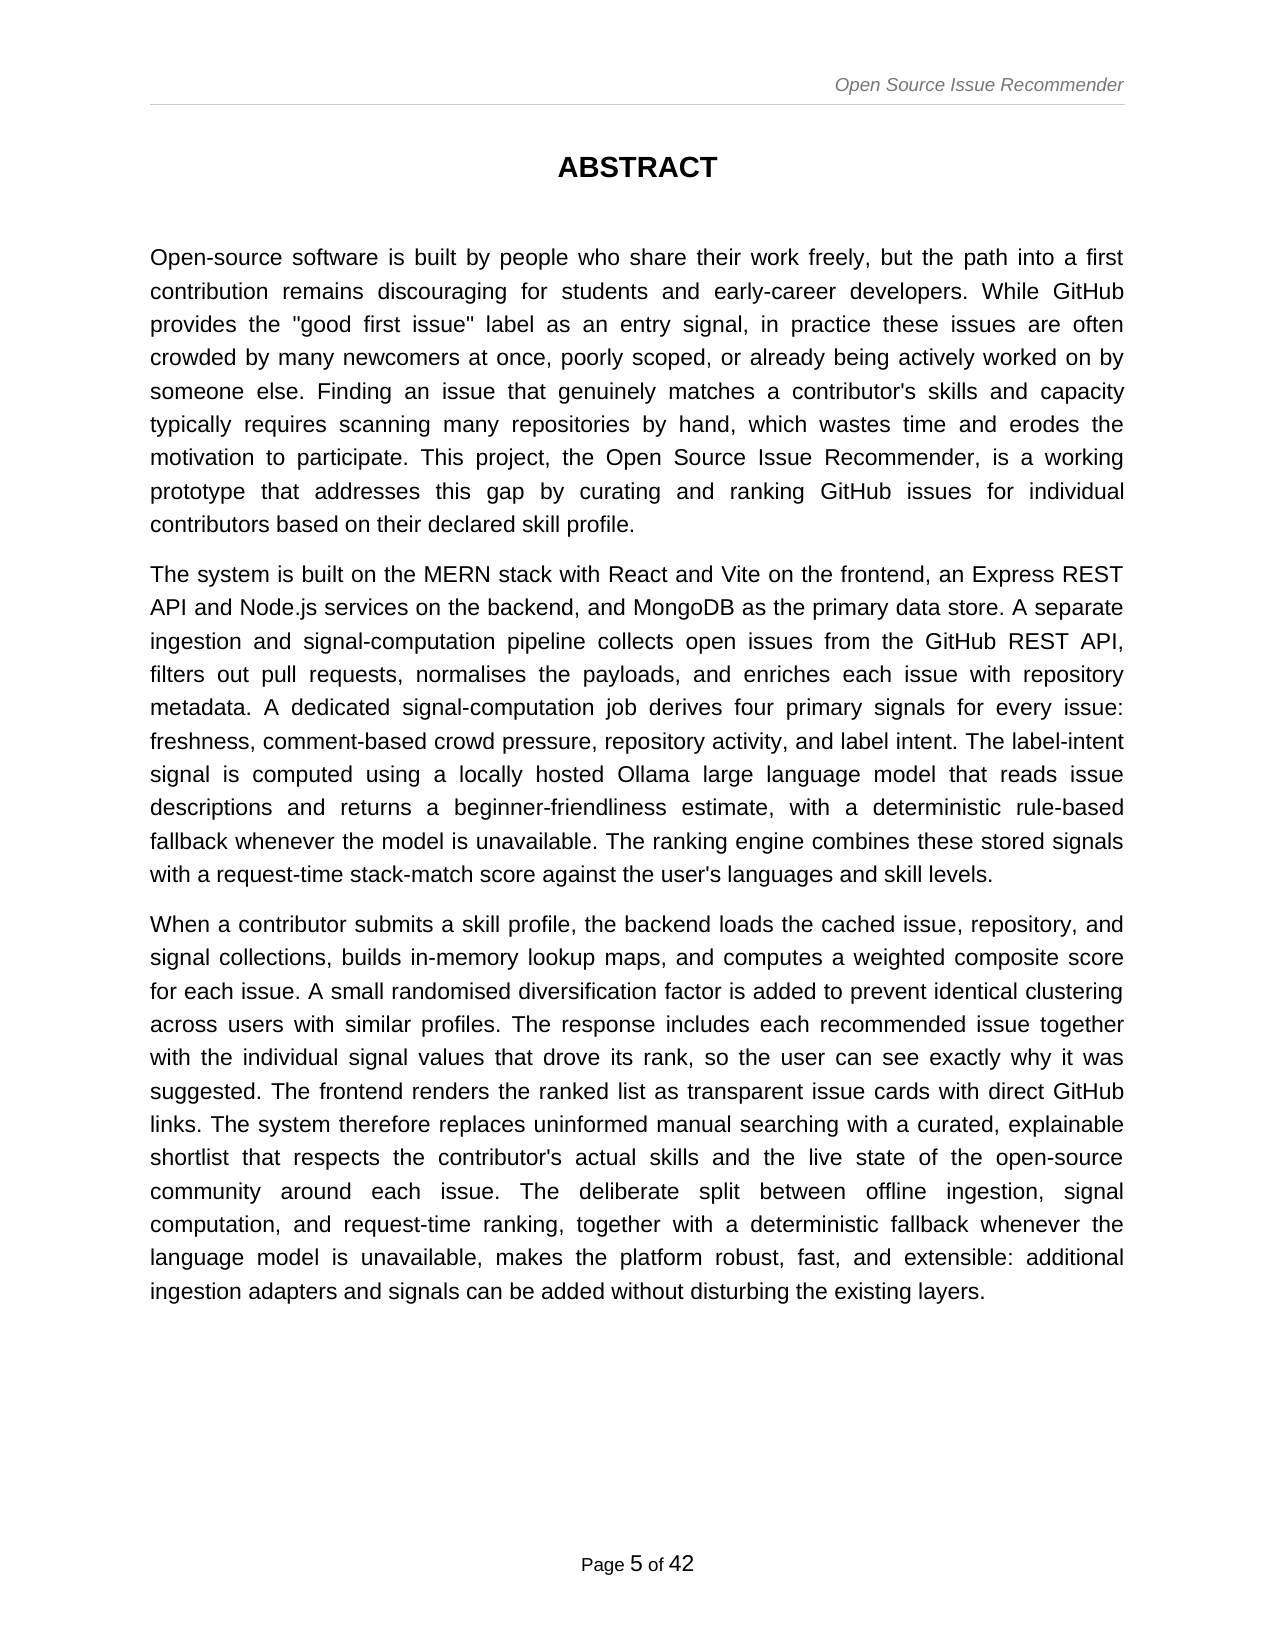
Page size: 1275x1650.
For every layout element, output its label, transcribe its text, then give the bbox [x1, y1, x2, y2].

text Open-source software is built by people who share their work freely, but the path into a first contribution remains discouraging for students and early-career developers. While GitHub provides the "good first issue" label as an entry signal, in practice these issues are often crowded by many newcomers at once, poorly scoped, or already being actively worked on by someone else. Finding an issue that genuinely matches a contributor's skills and capacity typically requires scanning many repositories by hand, which wastes time and erodes the motivation to participate. This project, the Open Source Issue Recommender, is a working prototype that addresses this gap by curating and ranking GitHub issues for individual contributors based on their declared skill profile. [150, 239, 1125, 539]
text When a contributor submits a skill profile, the backend loads the cached issue, repository, and signal collections, builds in-memory lookup maps, and computes a weighted composite score for each issue. A small randomised diversification factor is added to prevent identical clustering across users with similar profiles. The response includes each recommended issue together with the individual signal values that drove its rank, so the user can see exactly why it was suggested. The frontend renders the ranked list as transparent issue cards with direct GitHub links. The system therefore replaces uninformed manual searching with a curated, explainable shortlist that respects the contributor's actual skills and the live state of the open-source community around each issue. The deliberate split between offline ingestion, signal computation, and request-time ranking, together with a deterministic fallback whenever the language model is unavailable, makes the platform robust, fast, and extensible: additional ingestion adapters and signals can be added without disturbing the existing layers. [150, 906, 1125, 1306]
text The system is built on the MERN stack with React and Vite on the frontend, an Express REST API and Node.js services on the backend, and MongoDB as the primary data store. A separate ingestion and signal-computation pipeline collects open issues from the GitHub REST API, filters out pull requests, normalises the payloads, and enriches each issue with repository metadata. A dedicated signal-computation job derives four primary signals for every issue: freshness, comment-based crowd pressure, repository activity, and label intent. The label-intent signal is computed using a locally hosted Ollama large language model that reads issue descriptions and returns a beginner-friendliness estimate, with a deterministic rule-based fallback whenever the model is unavailable. The ranking engine combines these stored signals with a request-time stack-match score against the user's languages and skill levels. [150, 556, 1125, 889]
text ABSTRACT [150, 150, 1125, 183]
